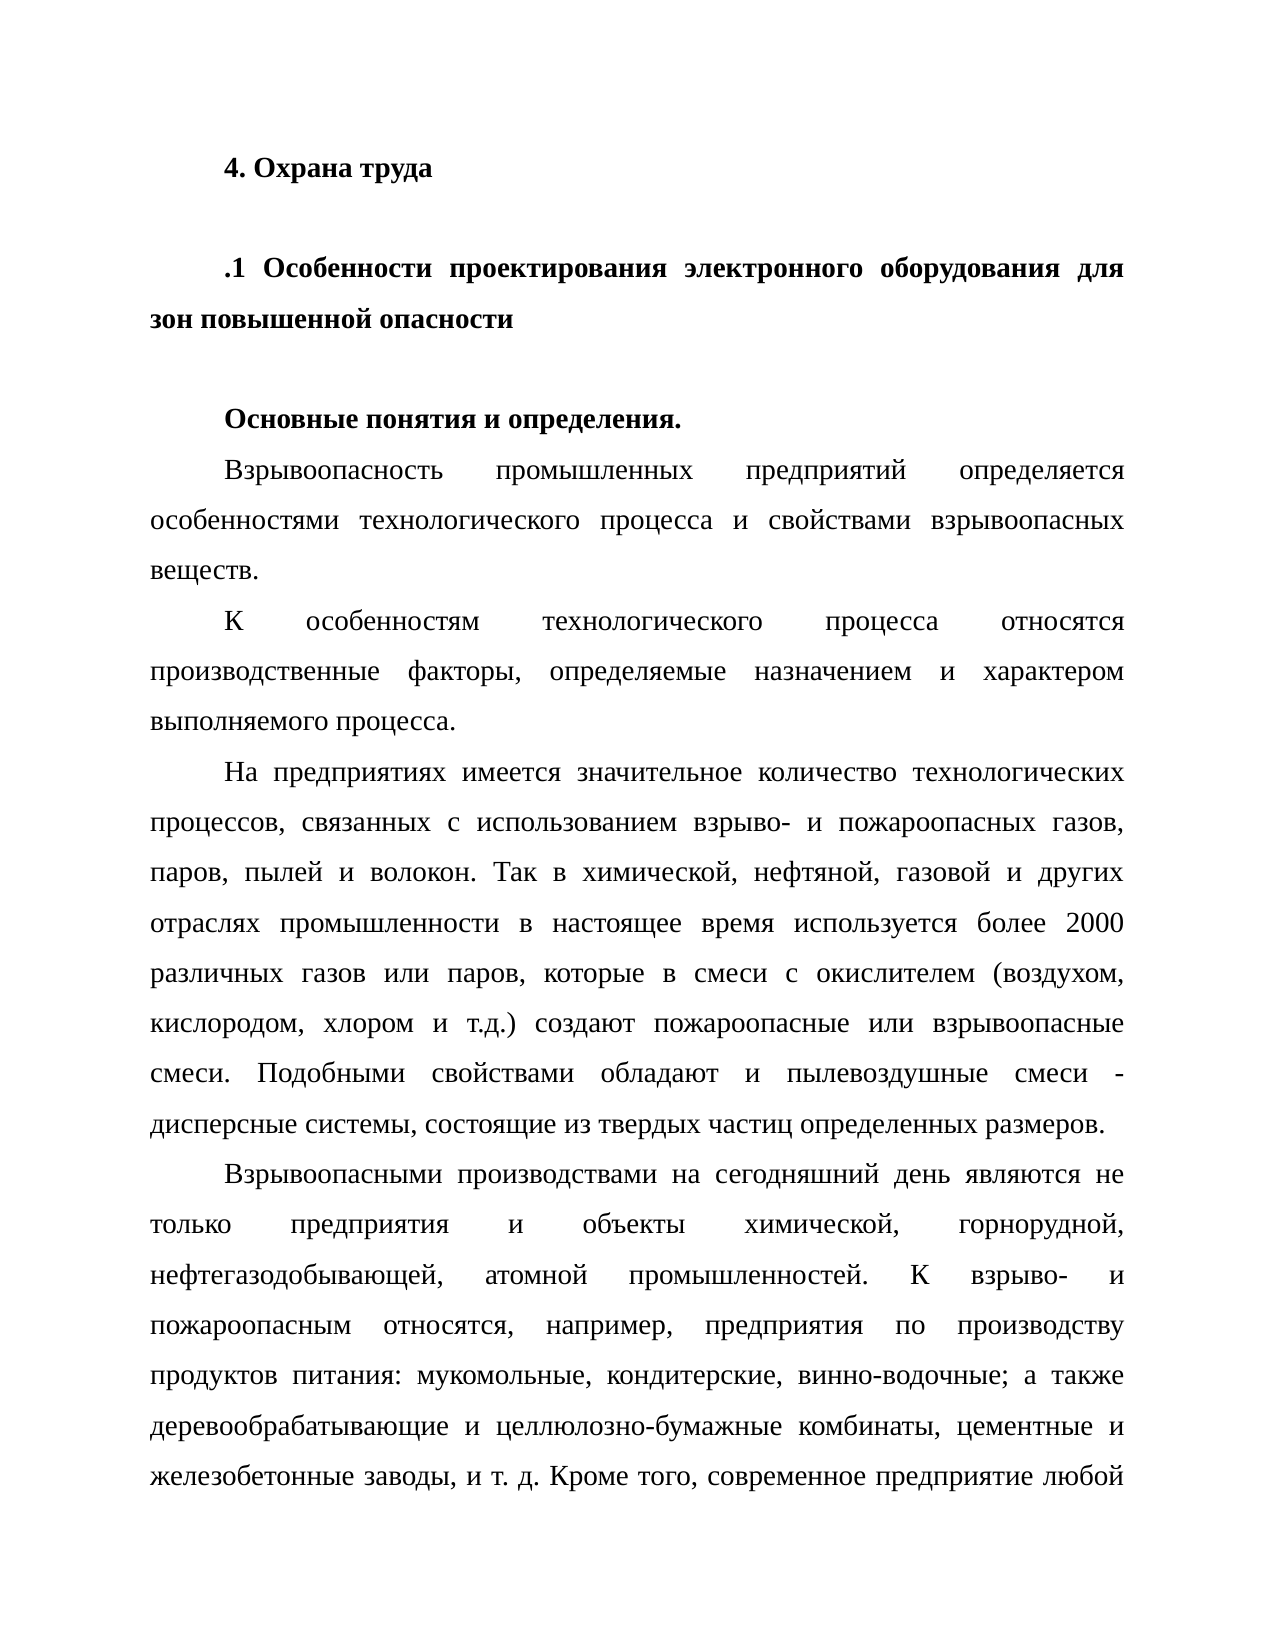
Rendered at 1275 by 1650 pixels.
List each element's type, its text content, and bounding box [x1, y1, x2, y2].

text .1 Особенности проектирования электронного оборудования для зон повышенной опасности [150, 251, 1125, 334]
text 4. Охрана труда [150, 150, 1125, 183]
text К особенностям технологического процесса относятся производственные факторы, определяемые назначением и характером выполняемого процесса. [150, 603, 1125, 737]
text На предприятиях имеется значительное количество технологических процессов, связанных с использованием взрыво- и пожароопасных газов, паров, пылей и волокон. Так в химической, нефтяной, газовой и других отраслях промышленности в настоящее время используется более 2000 различных газов или паров, которые в смеси с окислителем (воздухом, кислородом, хлором и т.д.) создают пожароопасные или взрывоопасные смеси. Подобными свойствами обладают и пылевоздушные смеси - дисперсные системы, состоящие из твердых частиц определенных размеров. [150, 754, 1125, 1139]
text Взрывоопасными производствами на сегодняшний день являются не только предприятия и объекты химической, горнорудной, нефтегазодобывающей, атомной промышленностей. К взрыво- и пожароопасным относятся, например, предприятия по производству продуктов питания: мукомольные, кондитерские, винно-водочные; а также деревообрабатывающие и целлюлозно-бумажные комбинаты, цементные и железобетонные заводы, и т. д. Кроме того, современное предприятие любой [150, 1156, 1125, 1492]
text Взрывоопасность промышленных предприятий определяется особенностями технологического процесса и свойствами взрывоопасных веществ. [150, 452, 1125, 586]
text Основные понятия и определения. [150, 402, 1125, 435]
